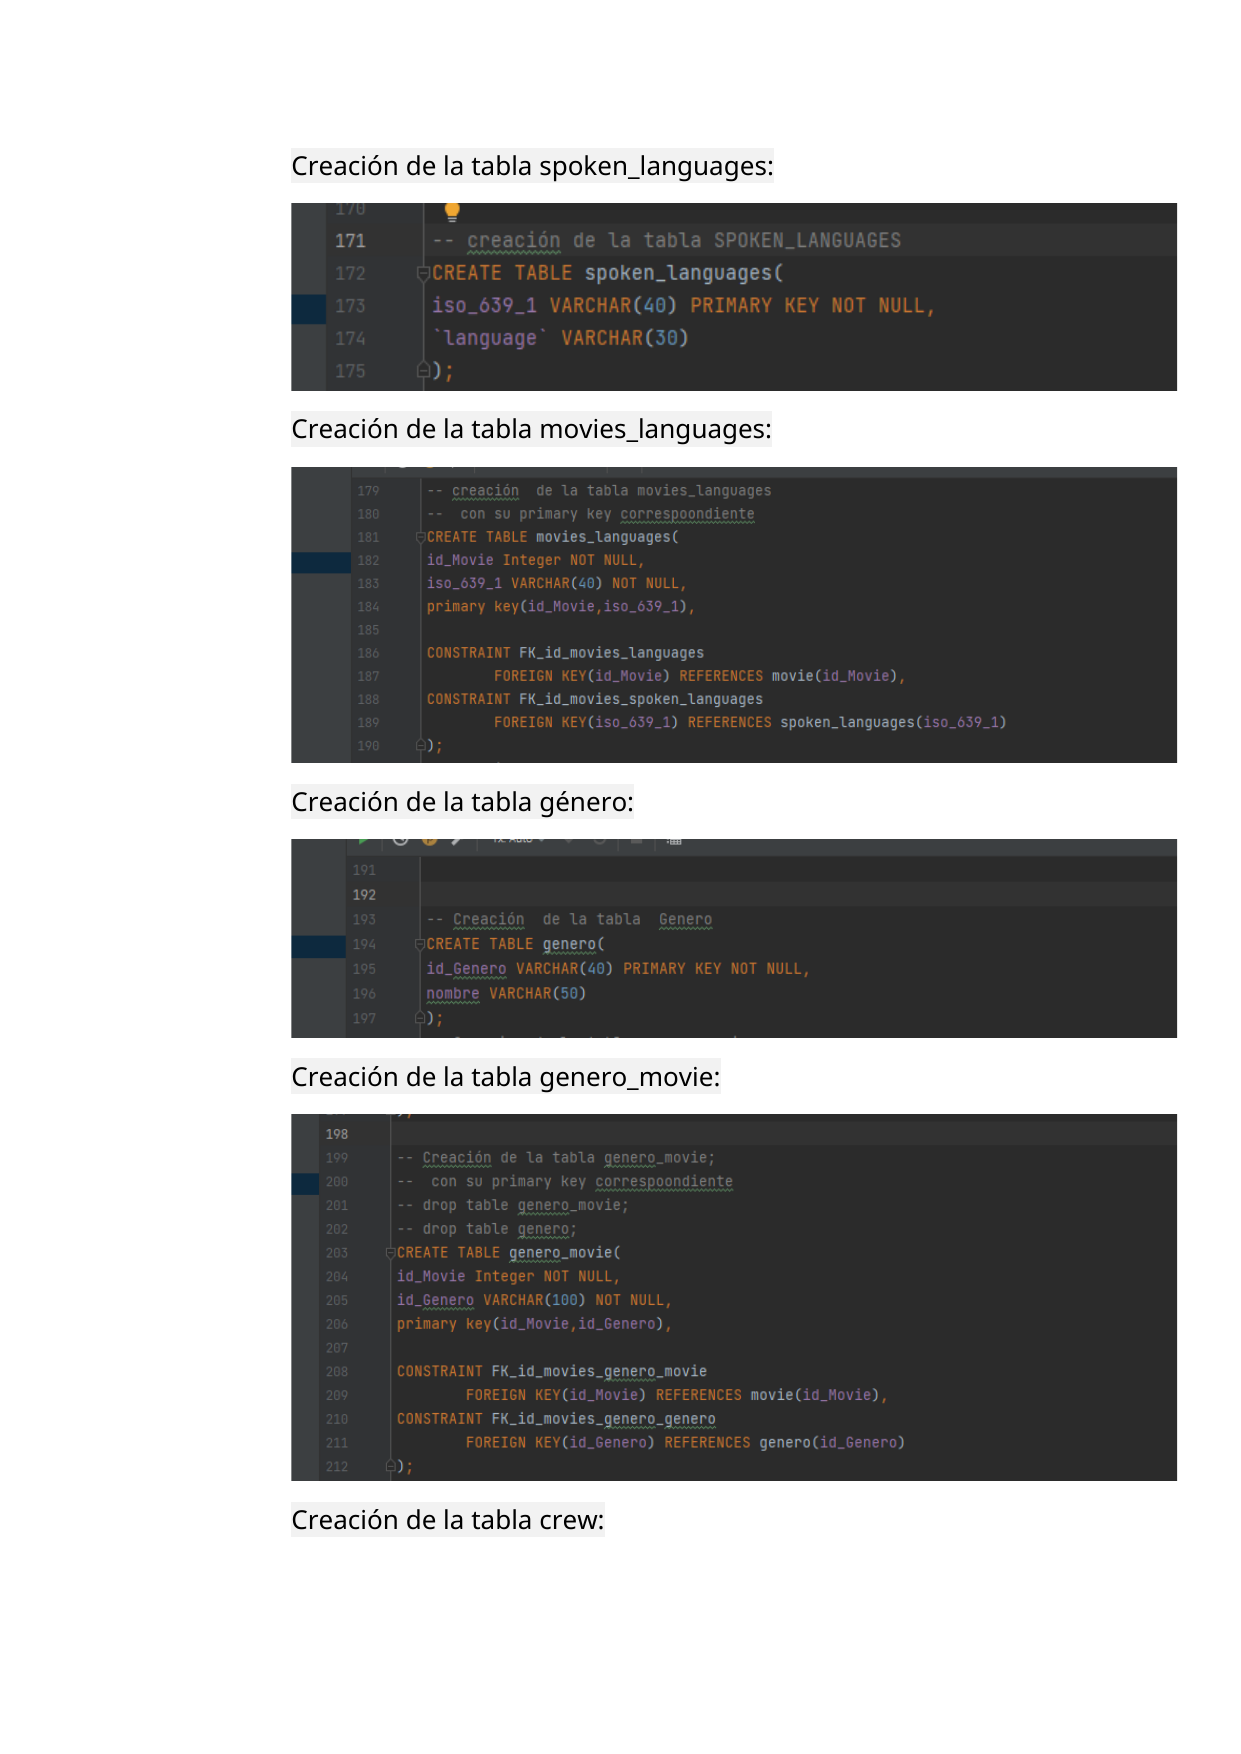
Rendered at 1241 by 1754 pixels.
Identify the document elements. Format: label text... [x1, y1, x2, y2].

text Creación de la tabla movies_languages: [291, 411, 1063, 447]
text Creación de la tabla genero_movie: [291, 1058, 1063, 1094]
text Creación de la tabla spoken_languages: [291, 148, 1063, 183]
text Creación de la tabla género: [291, 783, 1063, 819]
text Creación de la tabla crew: [291, 1502, 1063, 1537]
